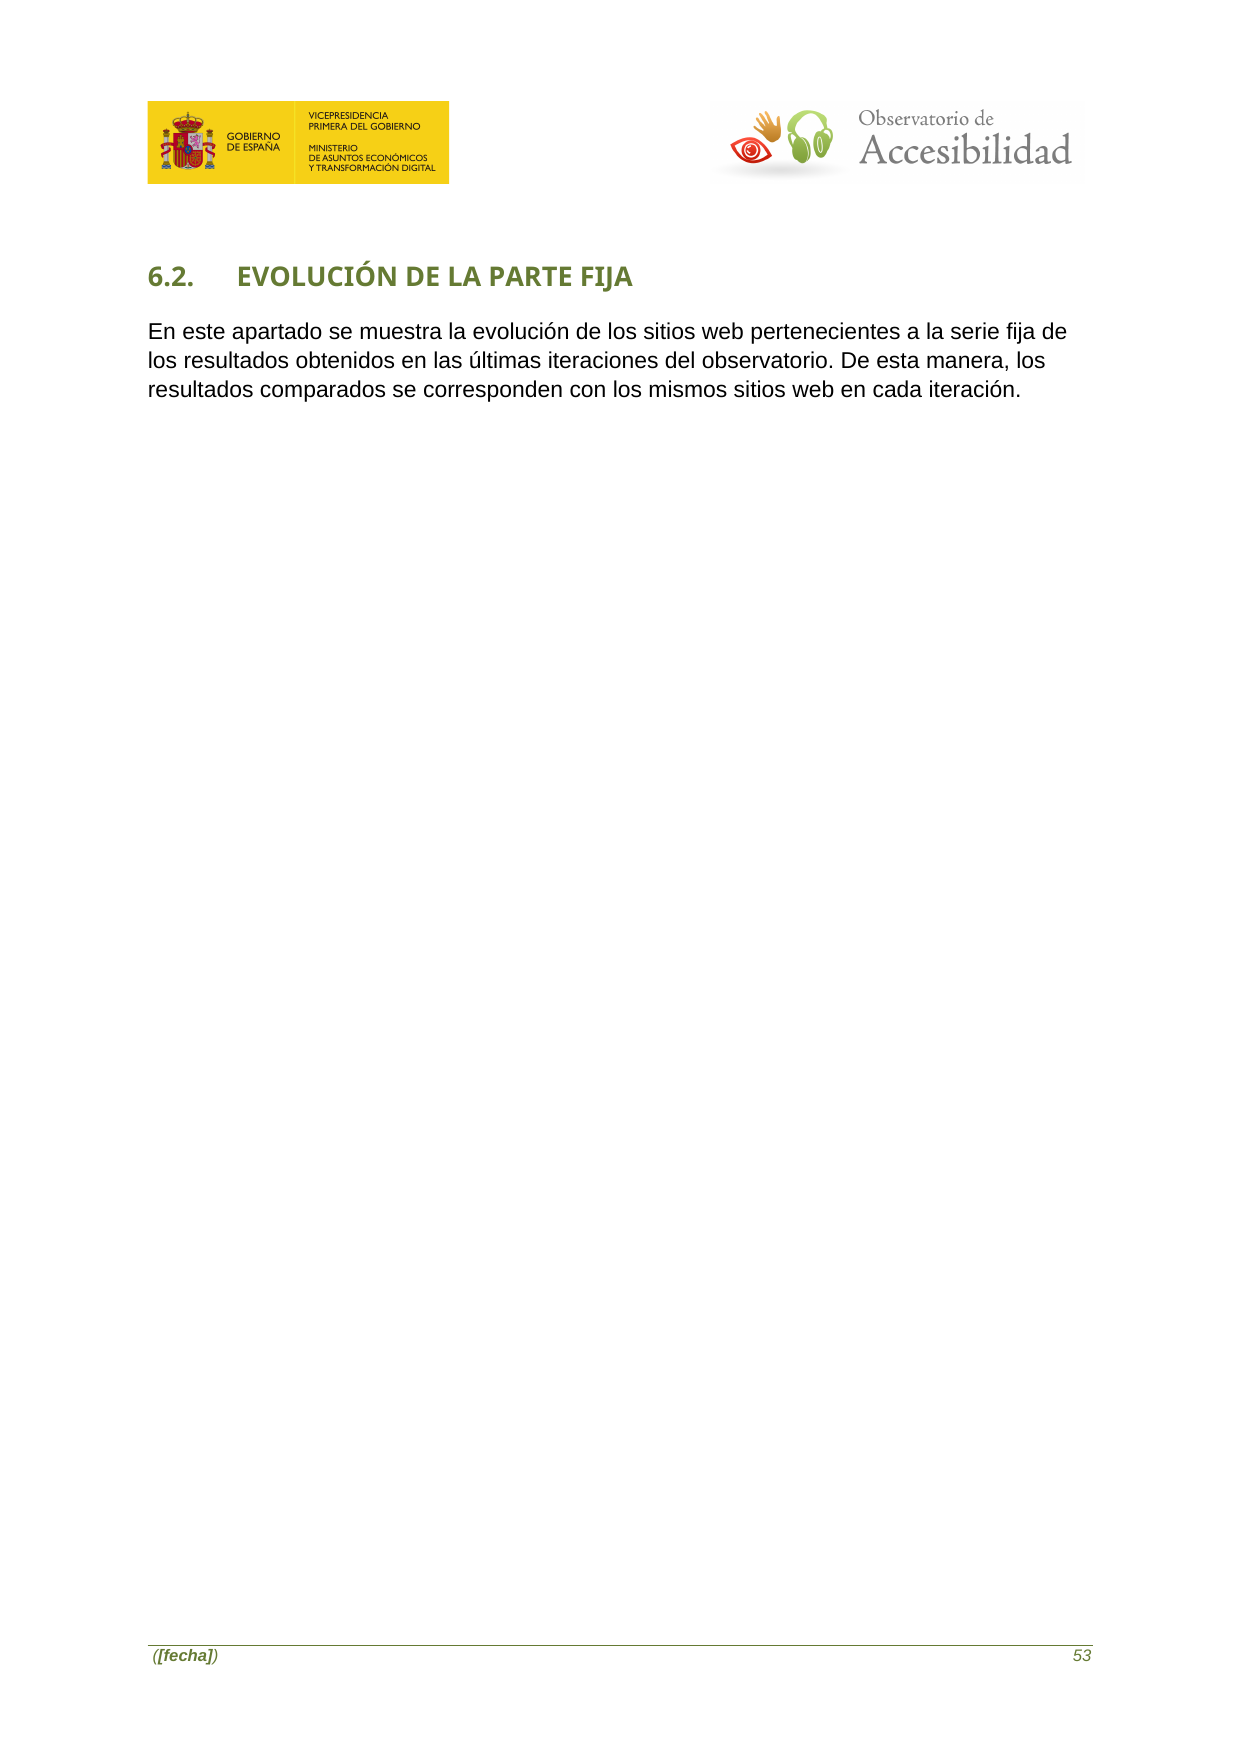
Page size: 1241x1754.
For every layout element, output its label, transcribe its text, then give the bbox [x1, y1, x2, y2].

text En este apartado se muestra la evolución de los sitios web pertenecientes a la serie fija de los resultados obtenidos en las últimas iteraciones del observatorio. De esta manera, los resultados comparados se corresponden con los mismos sitios web en cada iteración. [148, 318, 1092, 402]
picture [710, 101, 1086, 184]
subtitle Evolución de la parte fija [148, 257, 1092, 294]
picture [147, 101, 450, 184]
